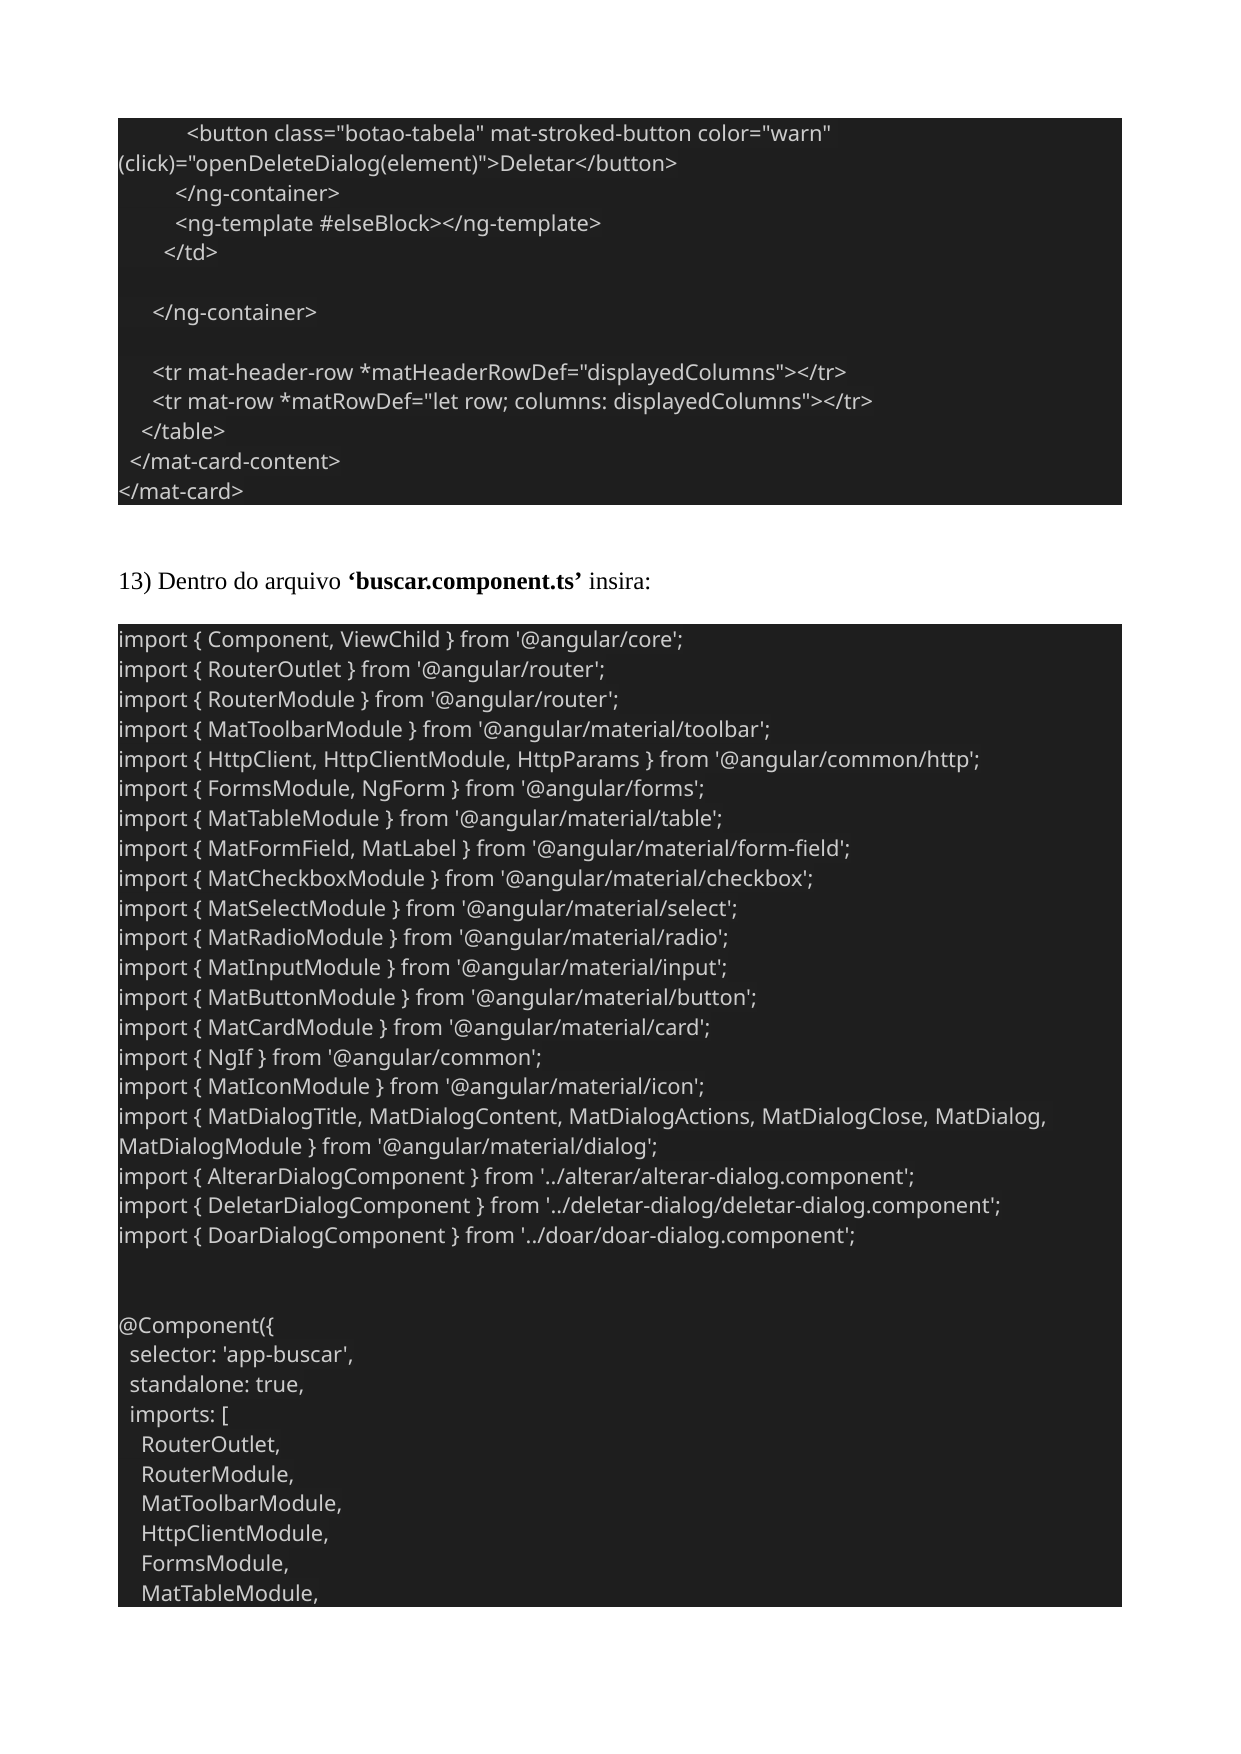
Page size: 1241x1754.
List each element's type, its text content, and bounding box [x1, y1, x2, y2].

text import { MatButtonModule } from '@angular/material/button'; [118, 982, 1122, 1012]
text import { FormsModule, NgForm } from '@angular/forms'; [118, 773, 1122, 803]
text import { NgIf } from '@angular/common'; [118, 1041, 1122, 1071]
text import { Component, ViewChild } from '@angular/core'; [118, 624, 1122, 654]
text import { MatTableModule } from '@angular/material/table'; [118, 803, 1122, 833]
text </ng-container> [118, 178, 1122, 207]
text import { HttpClient, HttpClientModule, HttpParams } from '@angular/common/http'; [118, 743, 1122, 773]
text </mat-card> [118, 476, 1122, 505]
text <button class="botao-tabela" mat-stroked-button color="warn" (click)="openDeleteDialog(element)">Deletar</button> [118, 118, 1122, 178]
text import { MatRadioModule } from '@angular/material/radio'; [118, 922, 1122, 952]
text standalone: true, [118, 1369, 1122, 1399]
text import { MatIconModule } from '@angular/material/icon'; [118, 1071, 1122, 1101]
text MatToolbarModule, [118, 1488, 1122, 1518]
text import { MatToolbarModule } from '@angular/material/toolbar'; [118, 714, 1122, 743]
text import { DoarDialogComponent } from '../doar/doar-dialog.component'; [118, 1220, 1122, 1250]
text <tr mat-header-row *matHeaderRowDef="displayedColumns"></tr> [118, 356, 1122, 386]
text @Component({ [118, 1309, 1122, 1339]
text MatTableModule, [118, 1578, 1122, 1607]
text </table> [118, 416, 1122, 446]
text RouterOutlet, [118, 1429, 1122, 1458]
text import { MatCardModule } from '@angular/material/card'; [118, 1012, 1122, 1041]
text import { AlterarDialogComponent } from '../alterar/alterar-dialog.component'; [118, 1161, 1122, 1190]
text import { RouterModule } from '@angular/router'; [118, 684, 1122, 714]
text RouterModule, [118, 1458, 1122, 1488]
text </ng-container> [118, 297, 1122, 327]
text import { DeletarDialogComponent } from '../deletar-dialog/deletar-dialog.component'; [118, 1190, 1122, 1220]
text </td> [118, 237, 1122, 267]
text <tr mat-row *matRowDef="let row; columns: displayedColumns"></tr> [118, 386, 1122, 416]
text imports: [ [118, 1399, 1122, 1429]
text </mat-card-content> [118, 446, 1122, 476]
text import { MatDialogTitle, MatDialogContent, MatDialogActions, MatDialogClose, MatDialog, MatDialogModule } from '@angular/material/dialog'; [118, 1101, 1122, 1161]
text import { MatSelectModule } from '@angular/material/select'; [118, 892, 1122, 922]
text selector: 'app-buscar', [118, 1339, 1122, 1369]
text import { RouterOutlet } from '@angular/router'; [118, 654, 1122, 684]
text import { MatFormField, MatLabel } from '@angular/material/form-field'; [118, 833, 1122, 863]
text import { MatInputModule } from '@angular/material/input'; [118, 952, 1122, 982]
text FormsModule, [118, 1548, 1122, 1578]
text <ng-template #elseBlock></ng-template> [118, 207, 1122, 237]
text import { MatCheckboxModule } from '@angular/material/checkbox'; [118, 863, 1122, 892]
text HttpClientModule, [118, 1518, 1122, 1548]
text 13) Dentro do arquivo ‘buscar.component.ts’ insira: [118, 565, 1122, 595]
